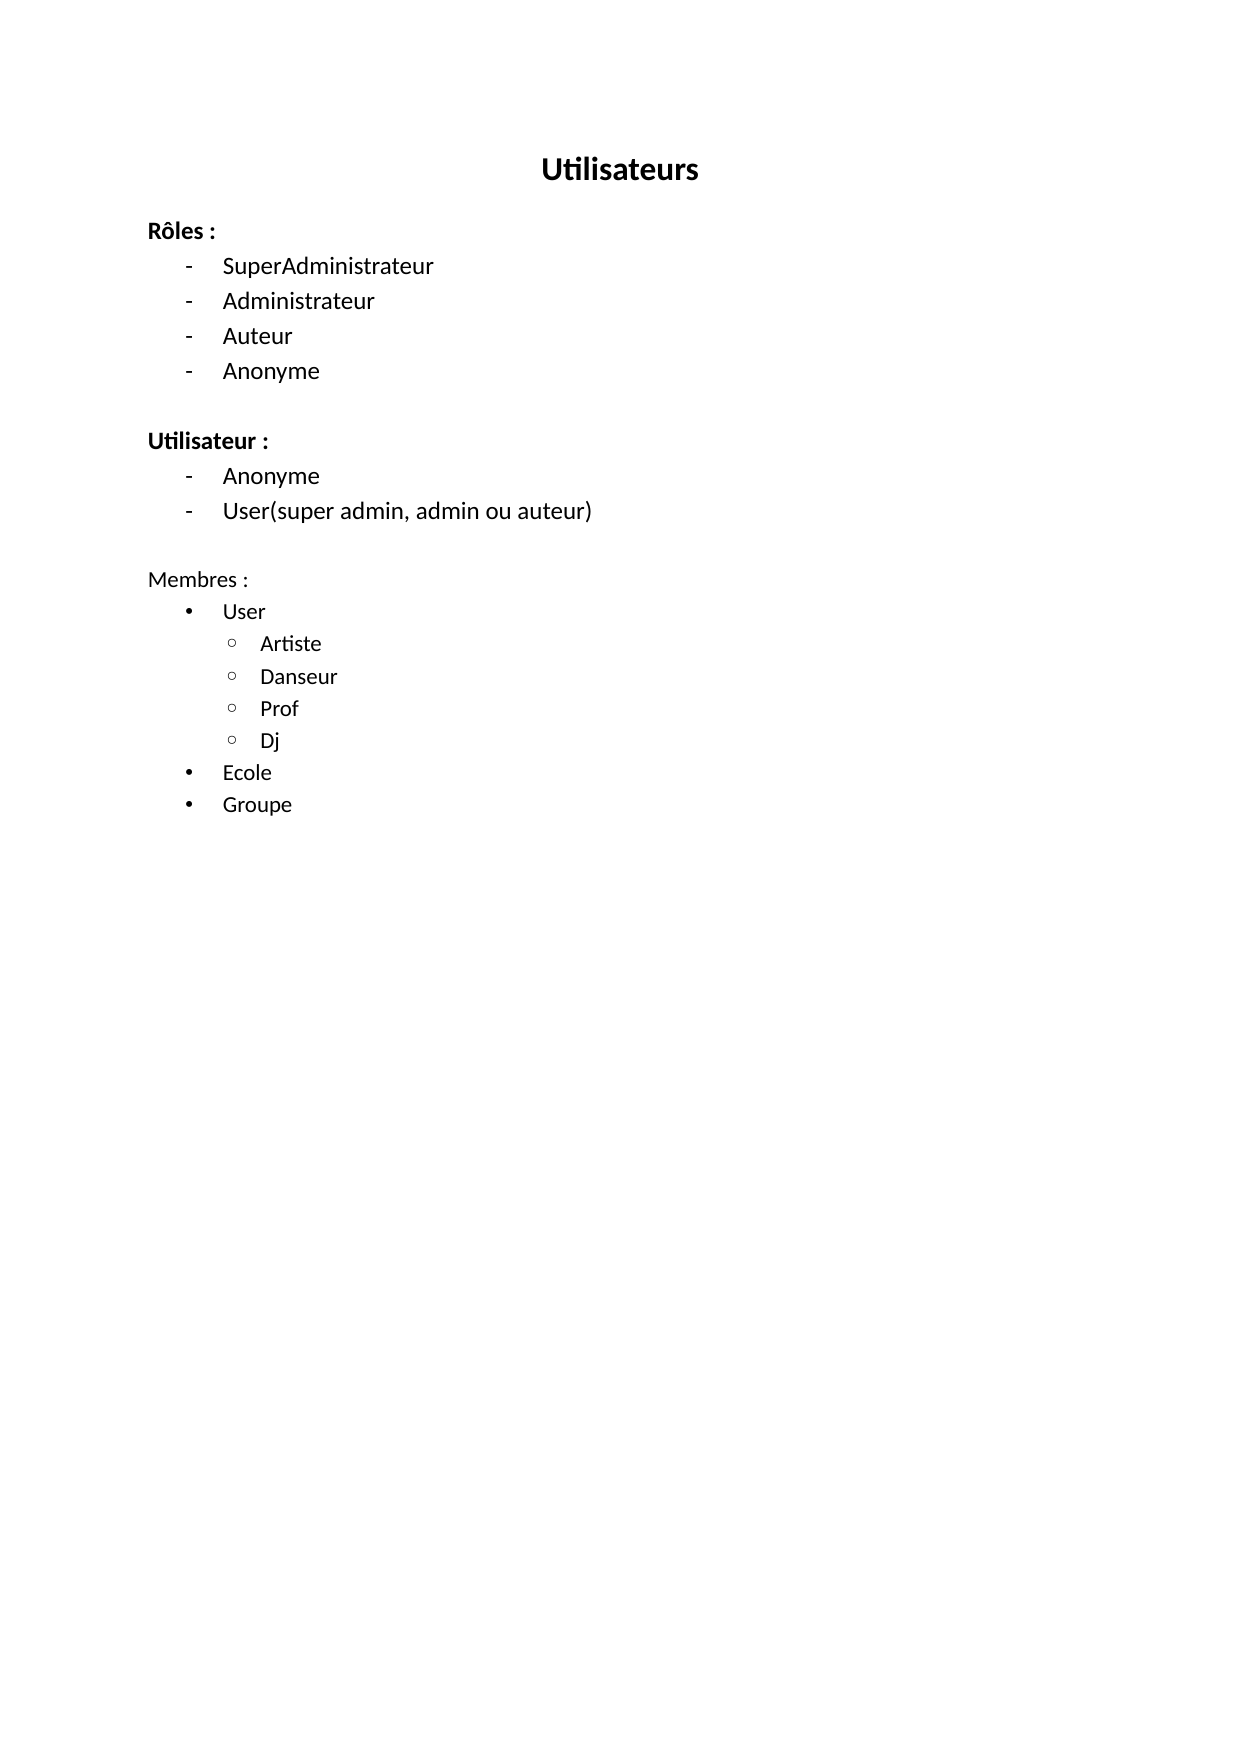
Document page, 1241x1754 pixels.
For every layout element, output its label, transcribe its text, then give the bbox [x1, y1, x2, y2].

list User [185, 597, 1093, 625]
text Utilisateur : [148, 425, 1093, 456]
list Danseur [223, 662, 1093, 690]
list Administrateur [185, 285, 1093, 316]
list Auteur [185, 320, 1093, 351]
text Rôles : [148, 215, 1093, 246]
text Membres : [148, 565, 1093, 593]
list Dj [223, 726, 1093, 754]
list Prof [223, 694, 1093, 722]
list User(super admin, admin ou auteur) [185, 495, 1093, 526]
text Utilisateurs [148, 148, 1093, 188]
list Anonyme [185, 355, 1093, 386]
list Groupe [185, 791, 1093, 818]
list Ecole [185, 758, 1093, 786]
list Anonyme [185, 460, 1093, 491]
list Artiste [223, 629, 1093, 658]
list SuperAdministrateur [185, 250, 1093, 281]
